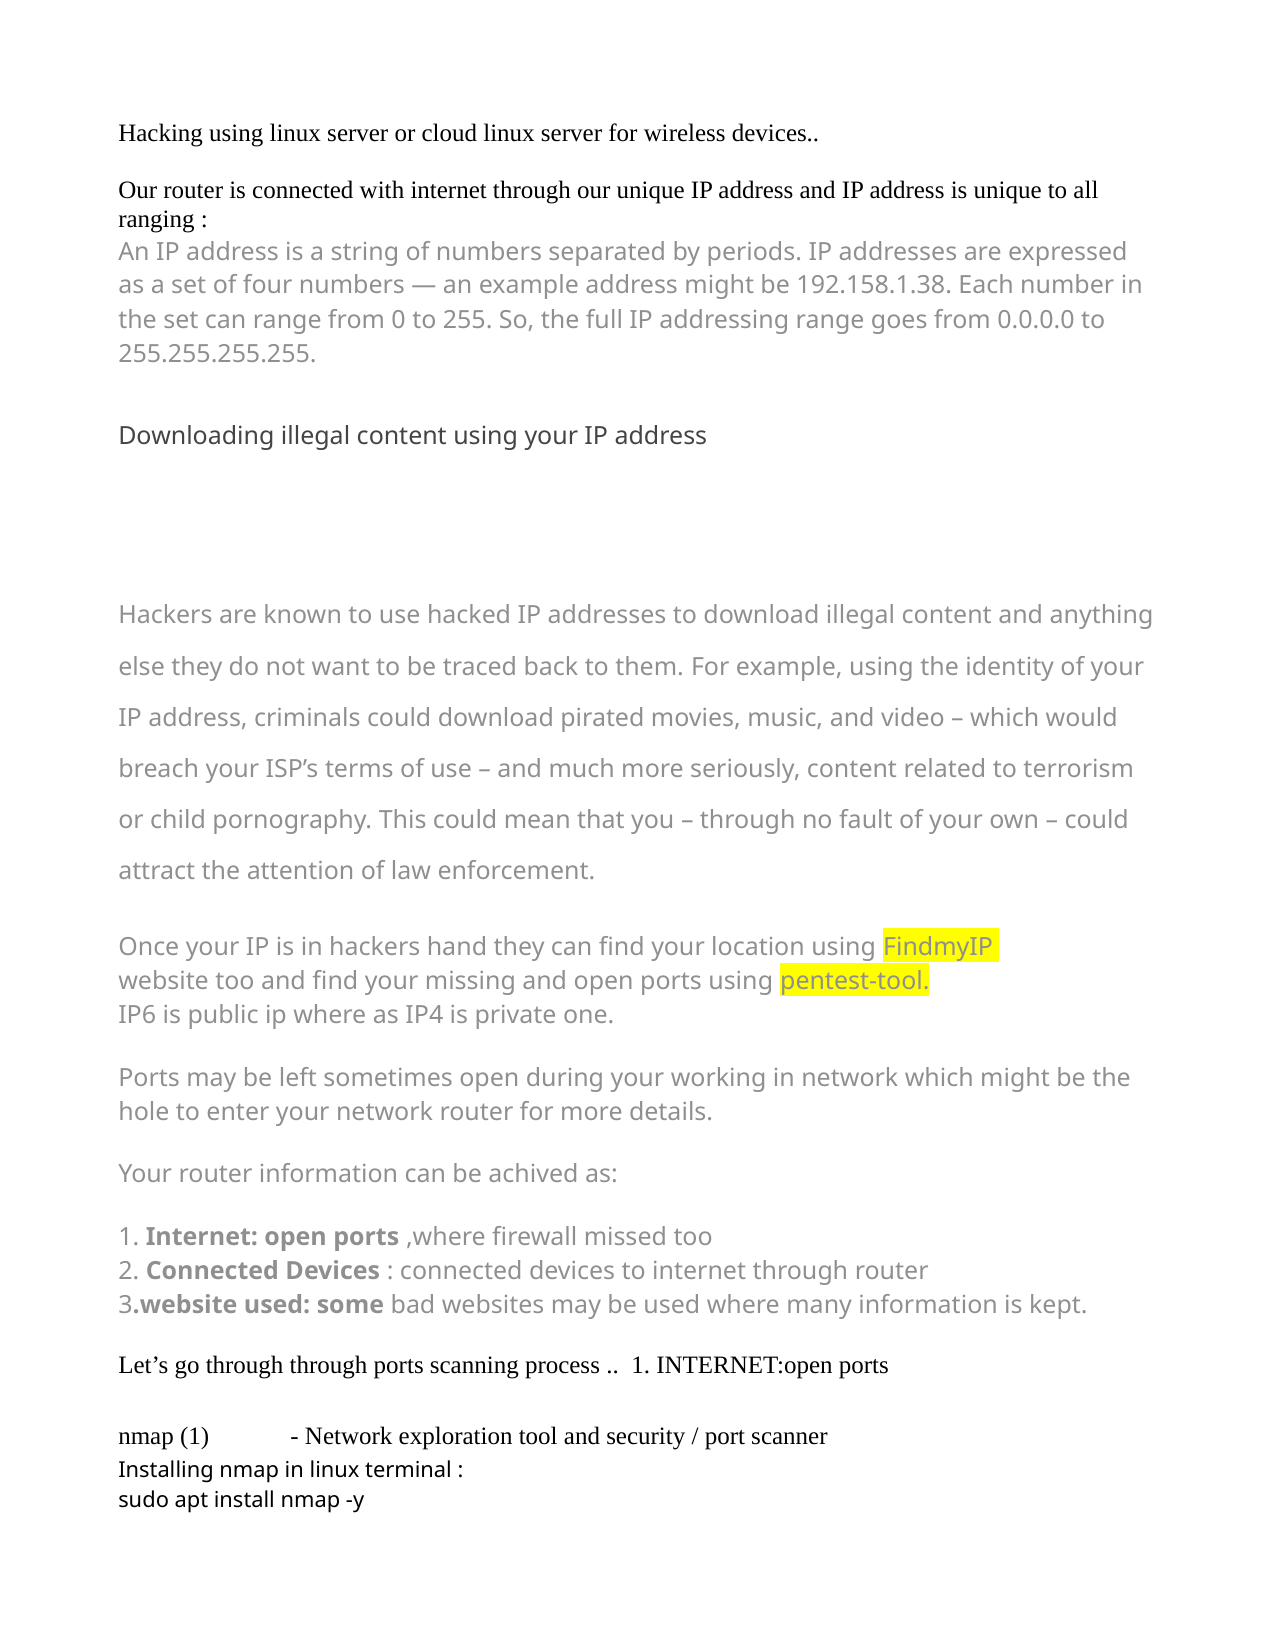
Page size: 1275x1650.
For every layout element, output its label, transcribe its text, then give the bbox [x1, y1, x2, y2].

text Hackers are known to use hacked IP addresses to download illegal content and anything else they do not want to be traced back to them. For example, using the identity of your IP address, criminals could download pirated movies, music, and video – which would breach your ISP’s terms of use – and much more seriously, content related to terrorism or child pornography. This could mean that you – through no fault of your own – could attract the attention of law enforcement. [118, 597, 1157, 886]
text 3.website used: some bad websites may be used where many information is kept. [118, 1287, 1157, 1321]
text Our router is connected with internet through our unique IP address and IP address is unique to all ranging : [118, 176, 1157, 233]
text IP6 is public ip where as IP4 is private one. [118, 996, 1157, 1031]
text Hacking using linux server or cloud linux server for wireless devices.. [118, 118, 1157, 147]
text 2. Connected Devices : connected devices to internet through router [118, 1253, 1157, 1287]
text website too and find your missing and open ports using pentest-tool. [118, 962, 1157, 996]
text 1. Internet: open ports ,where firewall missed too [118, 1219, 1157, 1253]
text Once your IP is in hackers hand they can find your location using FindmyIP [118, 928, 1157, 962]
subtitle Downloading illegal content using your IP address [118, 418, 1157, 452]
text nmap (1) - Network exploration tool and security / port scanner27. [118, 1407, 1157, 1454]
text Ports may be left sometimes open during your working in network which might be the hole to enter your network router for more details. [118, 1059, 1157, 1127]
text An IP address is a string of numbers separated by periods. IP addresses are expressed as a set of four numbers — an example address might be 192.158.1.38. Each number in the set can range from 0 to 255. So, the full IP addressing range goes from 0.0.0.0 to 255.255.255.255. [118, 233, 1157, 369]
text Installing nmap in linux terminal : [118, 1454, 1157, 1484]
text Your router information can be achived as: [118, 1156, 1157, 1190]
text Let’s go through through ports scanning process .. 1. INTERNET:open ports [118, 1350, 1157, 1379]
text sudo apt install nmap -y [118, 1484, 1157, 1514]
